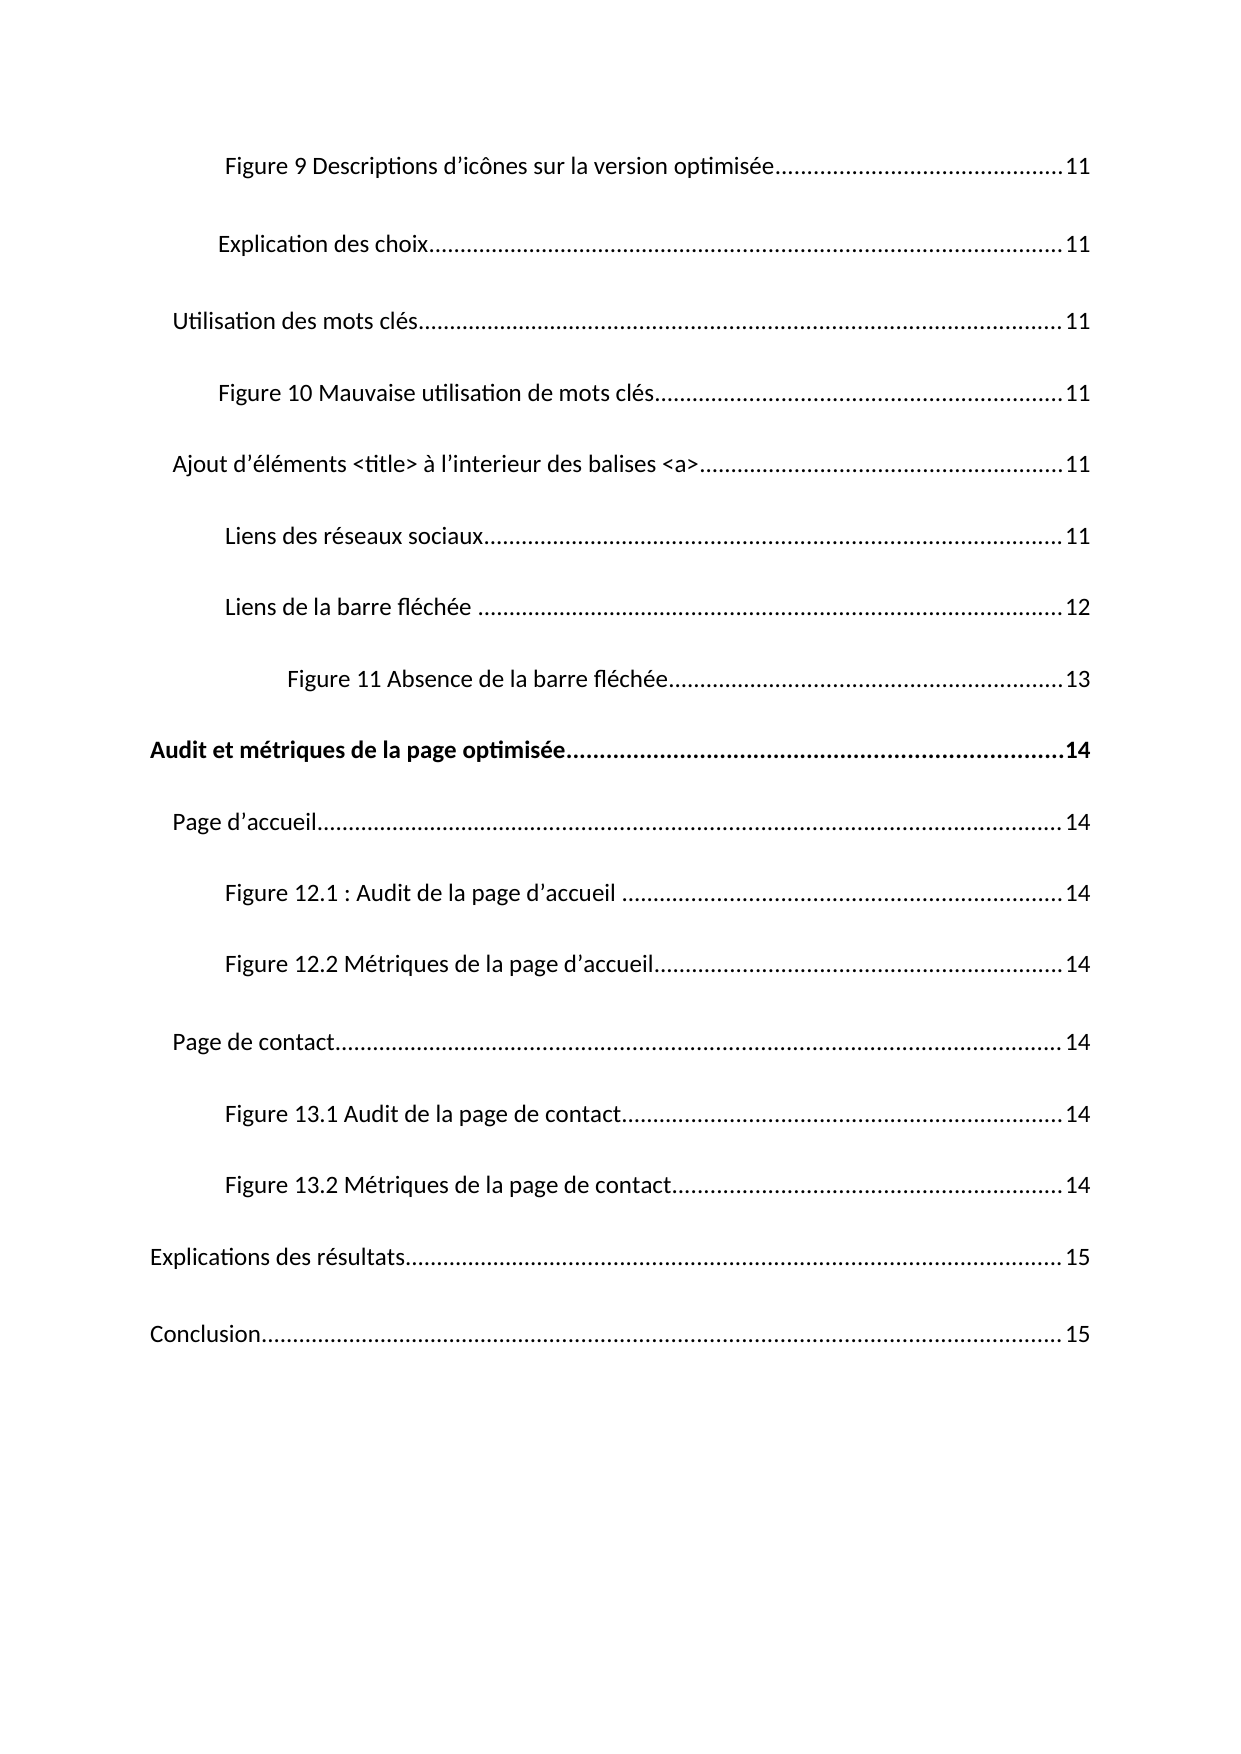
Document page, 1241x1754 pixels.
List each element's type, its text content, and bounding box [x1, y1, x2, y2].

text Liens de la barre fléchée 12 [172, 591, 1090, 622]
text Explication des choix 11 [150, 228, 1090, 258]
text Ajout d’éléments <title> à l’interieur des balises <a> 11 [172, 448, 1090, 479]
text Figure 12.1 : Audit de la page d’accueil 14 [172, 877, 1090, 908]
text Figure 11 Absence de la barre fléchée 13 [172, 663, 1090, 693]
text Liens des réseaux sociaux 11 [172, 520, 1090, 550]
text Page d’accueil 14 [172, 806, 1090, 836]
text Conclusion 15 [150, 1318, 1090, 1349]
text Figure 13.1 Audit de la page de contact 14 [172, 1098, 1090, 1128]
text Audit et métriques de la page optimisée 14 [150, 734, 1090, 765]
text Figure 12.2 Métriques de la page d’accueil 14 [150, 948, 1090, 979]
text Utilisation des mots clés 11 [172, 305, 1090, 336]
text Explications des résultats 15 [150, 1241, 1090, 1271]
text Figure 13.2 Métriques de la page de contact 14 [172, 1169, 1090, 1200]
text Figure 10 Mauvaise utilisation de mots clés 11 [173, 377, 1090, 407]
text Figure 9 Descriptions d’icônes sur la version optimisée 11 [150, 150, 1090, 181]
text Page de contact 14 [150, 1026, 1090, 1057]
